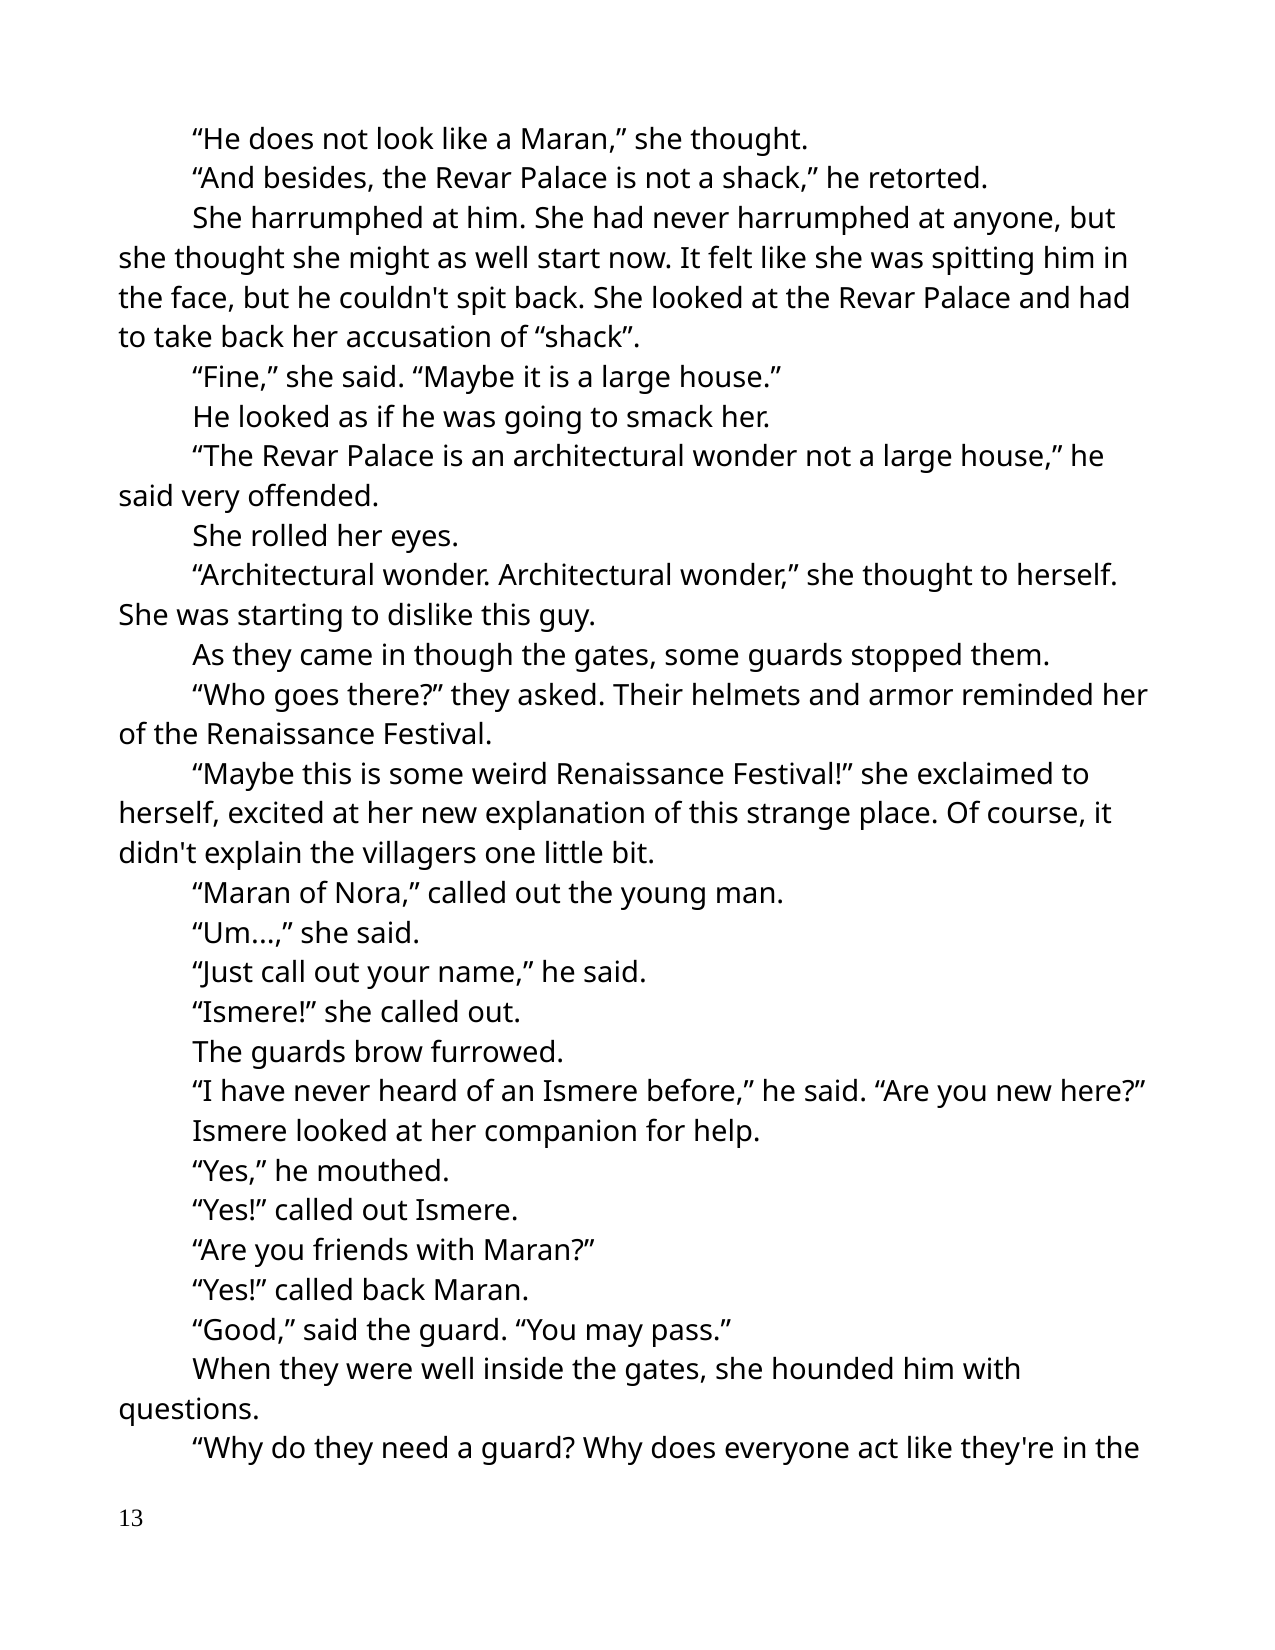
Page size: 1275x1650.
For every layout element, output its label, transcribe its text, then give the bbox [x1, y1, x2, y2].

text As they came in though the gates, some guards stopped them. [118, 634, 1157, 674]
text She harrumphed at him. She had never harrumphed at anyone, but she thought she might as well start now. It felt like she was spitting him in the face, but he couldn't spit back. She looked at the Revar Palace and had to take back her accusation of “shack”. [118, 197, 1157, 356]
text When they were well inside the gates, she hounded him with questions. [118, 1348, 1157, 1428]
text She rolled her eyes. [118, 515, 1157, 555]
text “Fine,” she said. “Maybe it is a large house.” [118, 356, 1157, 396]
text “Ismere!” she called out. [118, 991, 1157, 1031]
text “Good,” said the guard. “You may pass.” [118, 1309, 1157, 1348]
text “Yes!” called back Maran. [118, 1269, 1157, 1309]
text “Maran of Nora,” called out the young man. [118, 872, 1157, 912]
text He looked as if he was going to smack her. [118, 396, 1157, 436]
text “Maybe this is some weird Renaissance Festival!” she exclaimed to herself, excited at her new explanation of this strange place. Of course, it didn't explain the villagers one little bit. [118, 753, 1157, 872]
text Ismere looked at her companion for help. [118, 1110, 1157, 1150]
text “Just call out your name,” he said. [118, 952, 1157, 991]
text “Why do they need a guard? Why does everyone act like they're in the [118, 1428, 1157, 1467]
text “Who goes there?” they asked. Their helmets and armor reminded her of the Renaissance Festival. [118, 674, 1157, 753]
text “Um...,” she said. [118, 912, 1157, 952]
text “Architectural wonder. Architectural wonder,” she thought to herself. She was starting to dislike this guy. [118, 555, 1157, 634]
text “Are you friends with Maran?” [118, 1229, 1157, 1269]
text “I have never heard of an Ismere before,” he said. “Are you new here?” [118, 1071, 1157, 1110]
text “Yes!” called out Ismere. [118, 1190, 1157, 1229]
text “Yes,” he mouthed. [118, 1150, 1157, 1190]
text “He does not look like a Maran,” she thought. [118, 118, 1157, 158]
text The guards brow furrowed. [118, 1031, 1157, 1071]
text “The Revar Palace is an architectural wonder not a large house,” he said very offended. [118, 436, 1157, 515]
text “And besides, the Revar Palace is not a shack,” he retorted. [118, 158, 1157, 197]
